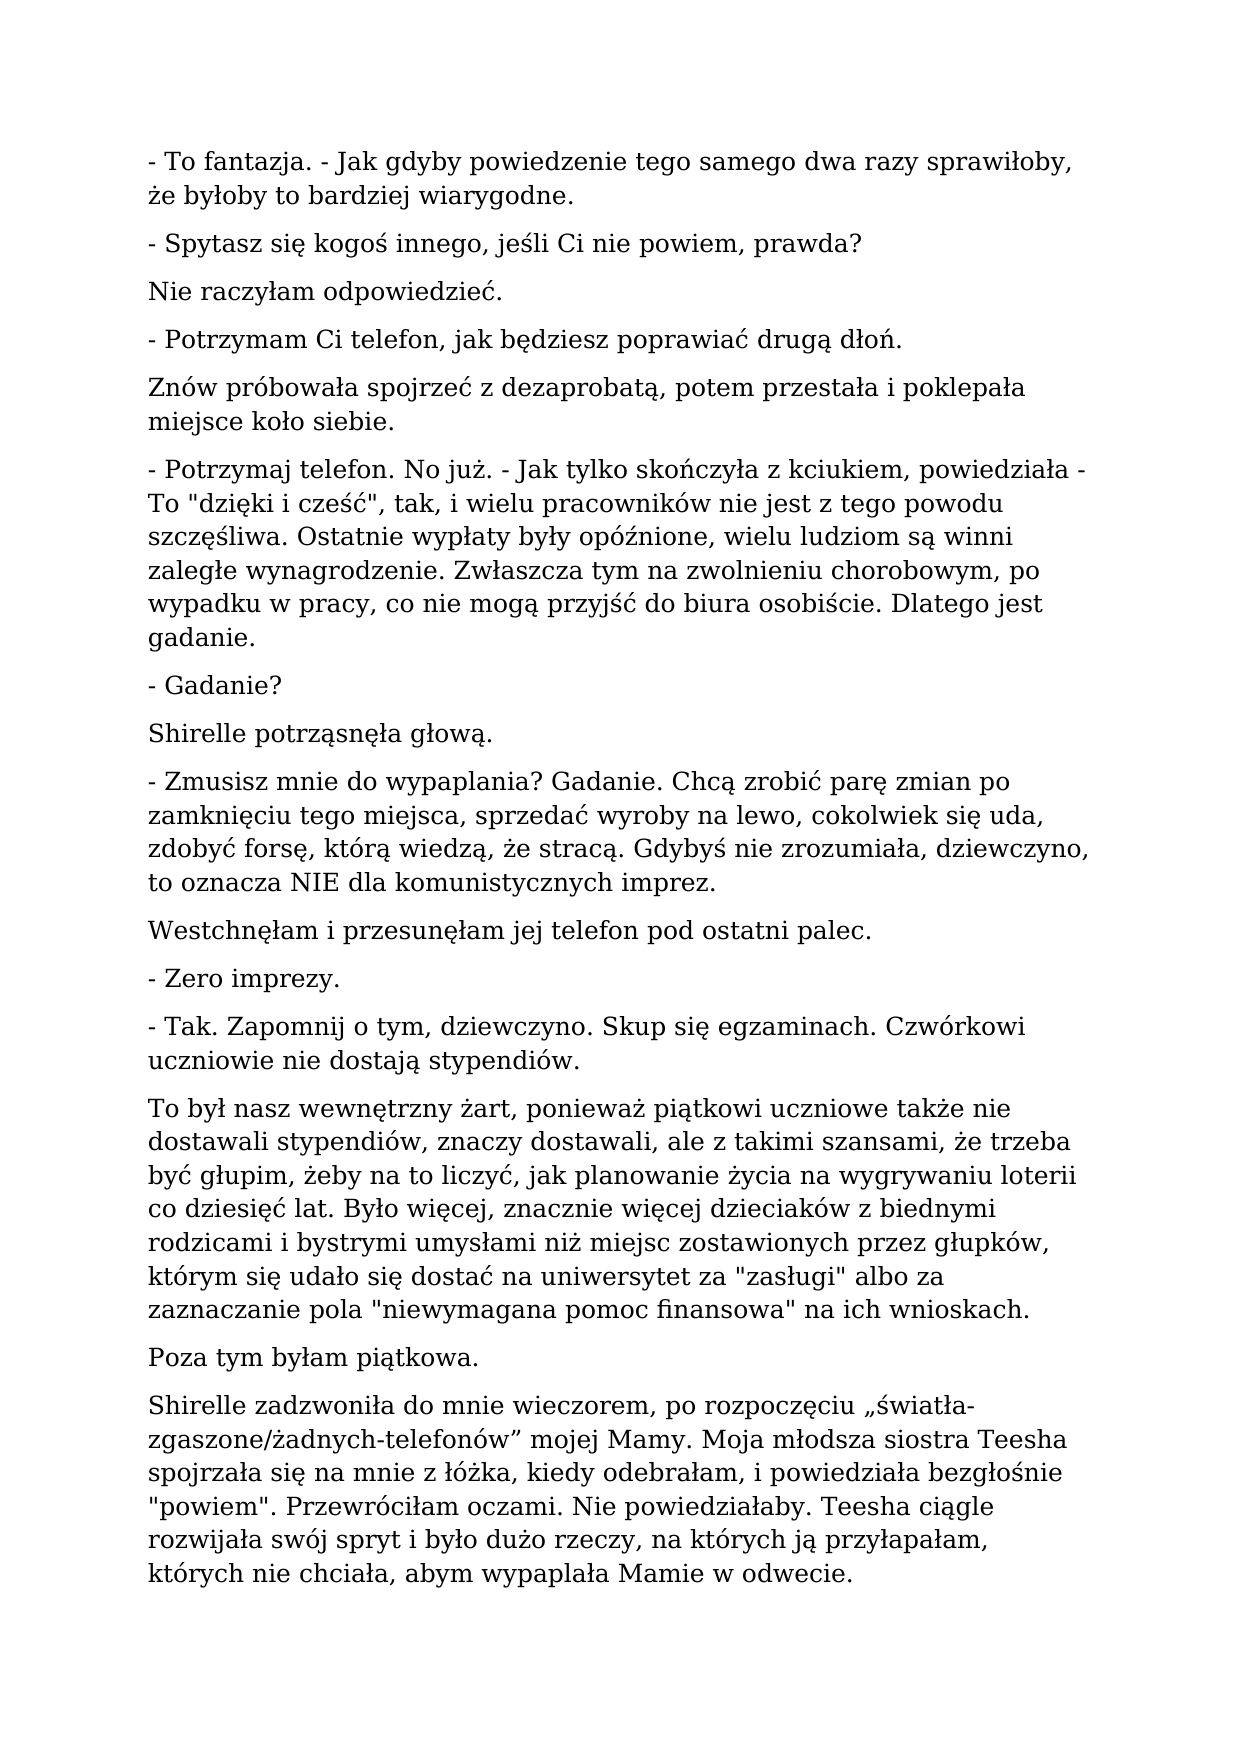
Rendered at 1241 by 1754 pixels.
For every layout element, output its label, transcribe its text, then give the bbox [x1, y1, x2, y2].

text Nie raczyłam odpowiedzieć. [148, 277, 1093, 307]
text - Spytasz się kogoś innego, jeśli Ci nie powiem, prawda? [148, 229, 1093, 258]
text Poza tym byłam piątkowa. [148, 1343, 1093, 1373]
text - Zero imprezy. [148, 964, 1093, 993]
text - To fantazja. - Jak gdyby powiedzenie tego samego dwa razy sprawiłoby, że byłoby to bardziej wiarygodne. [148, 148, 1093, 210]
text To był nasz wewnętrzny żart, ponieważ piątkowi uczniowe także nie dostawali stypendiów, znaczy dostawali, ale z takimi szansami, że trzeba być głupim, żeby na to liczyć, jak planowanie życia na wygrywaniu loterii co dziesięć lat. Było więcej, znacznie więcej dzieciaków z biednymi rodzicami i bystrymi umysłami niż miejsc zostawionych przez głupków, którym się udało się dostać na uniwersytet za "zasługi" albo za zaznaczanie pola "niewymagana pomoc finansowa" na ich wnioskach. [148, 1094, 1093, 1324]
text - Potrzymaj telefon. No już. - Jak tylko skończyła z kciukiem, powiedziała - To "dzięki i cześć", tak, i wielu pracowników nie jest z tego powodu szczęśliwa. Ostatnie wypłaty były opóźnione, wielu ludziom są winni zaległe wynagrodzenie. Zwłaszcza tym na zwolnieniu chorobowym, po wypadku w pracy, co nie mogą przyjść do biura osobiście. Dlatego jest gadanie. [148, 455, 1093, 652]
text - Gadanie? [148, 671, 1093, 700]
text Westchnęłam i przesunęłam jej telefon pod ostatni palec. [148, 916, 1093, 945]
text - Zmusisz mnie do wypaplania? Gadanie. Chcą zrobić parę zmian po zamknięciu tego miejsca, sprzedać wyroby na lewo, cokolwiek się uda, zdobyć forsę, którą wiedzą, że stracą. Gdybyś nie zrozumiała, dziewczyno, to oznacza NIE dla komunistycznych imprez. [148, 767, 1093, 897]
text - Tak. Zapomnij o tym, dziewczyno. Skup się egzaminach. Czwórkowi uczniowie nie dostają stypendiów. [148, 1012, 1093, 1075]
text Shirelle potrząsnęła głową. [148, 719, 1093, 748]
text - Potrzymam Ci telefon, jak będziesz poprawiać drugą dłoń. [148, 326, 1093, 355]
text Shirelle zadzwoniła do mnie wieczorem, po rozpoczęciu „światła-zgaszone/żadnych-telefonów” mojej Mamy. Moja młodsza siostra Teesha spojrzała się na mnie z łóżka, kiedy odebrałam, i powiedziała bezgłośnie "powiem". Przewróciłam oczami. Nie powiedziałaby. Teesha ciągle rozwijała swój spryt i było dużo rzeczy, na których ją przyłapałam, których nie chciała, abym wypaplała Mamie w odwecie. [148, 1392, 1093, 1588]
text Znów próbowała spojrzeć z dezaprobatą, potem przestała i poklepała miejsce koło siebie. [148, 374, 1093, 436]
